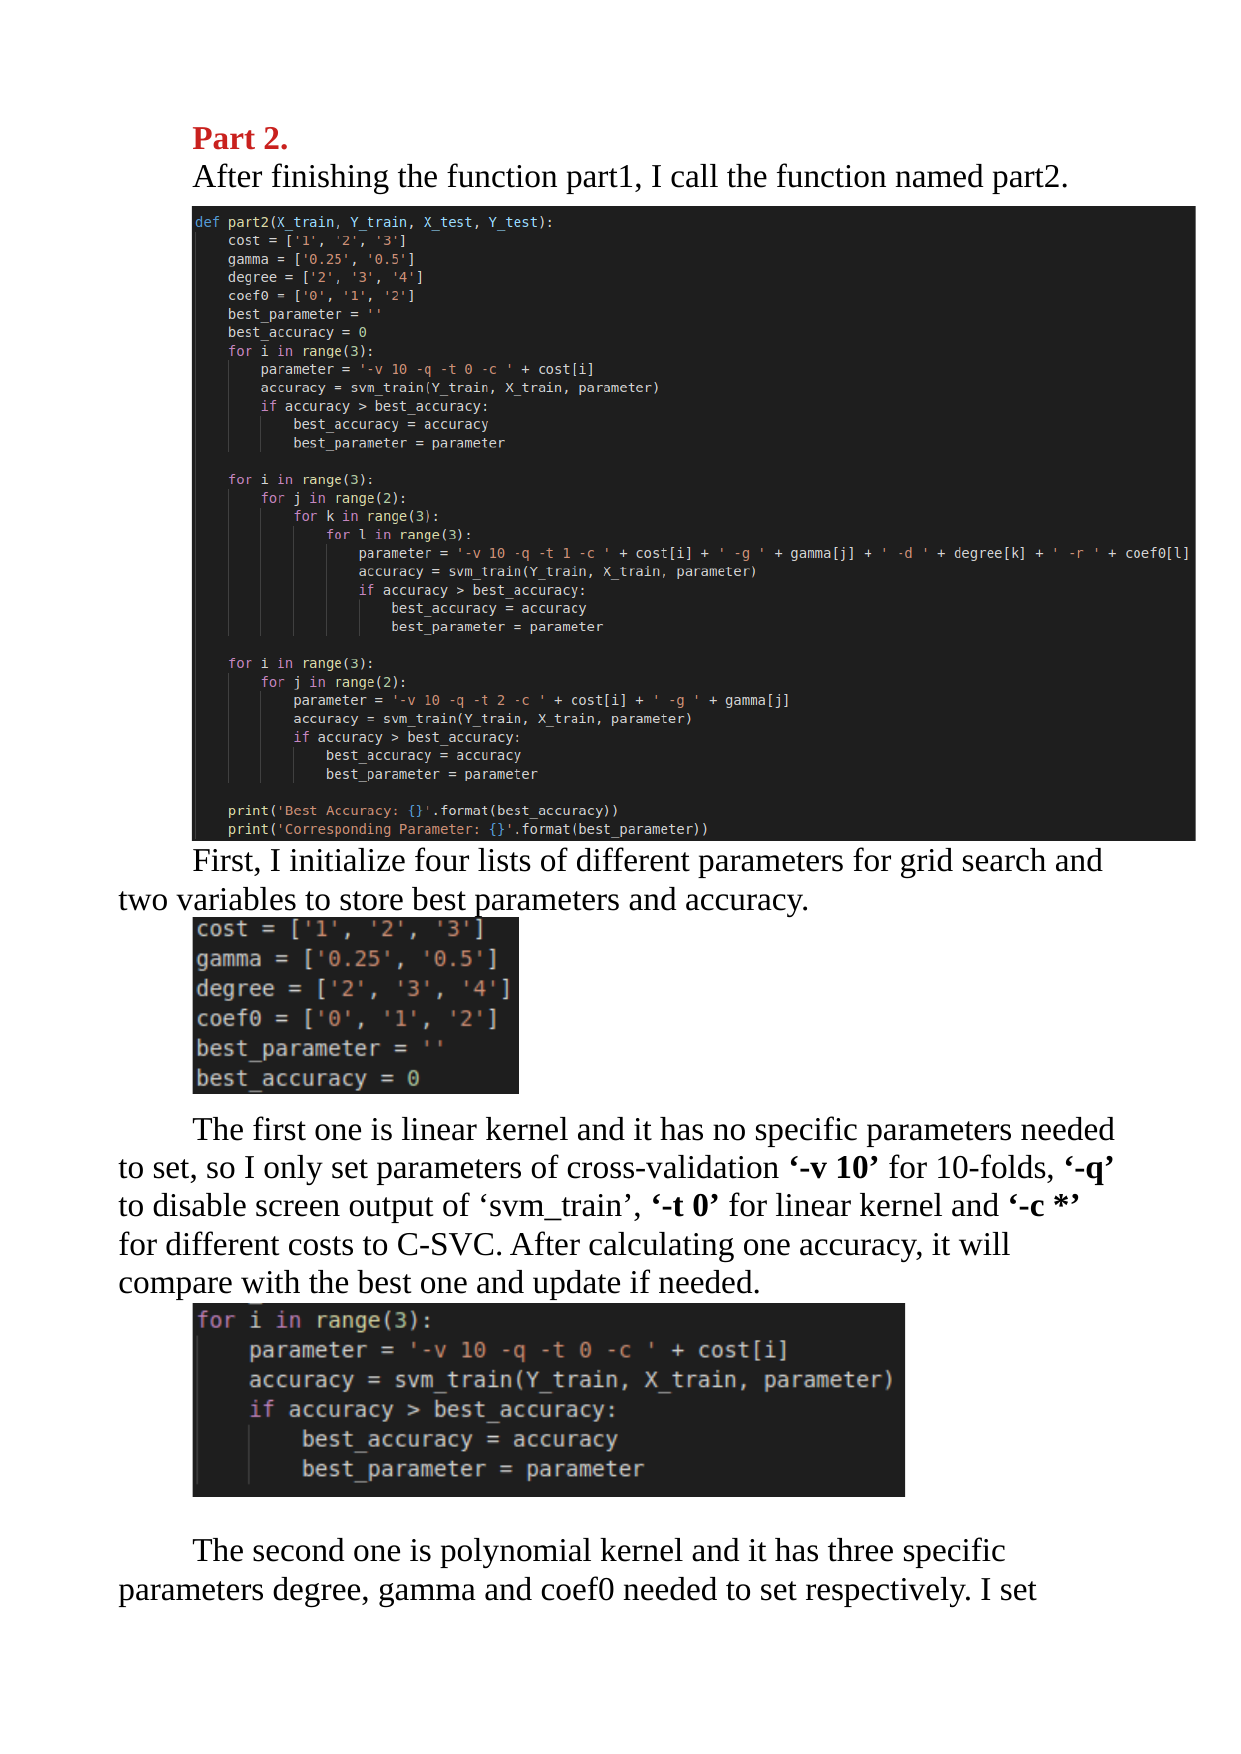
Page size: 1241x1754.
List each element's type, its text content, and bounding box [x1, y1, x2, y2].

picture [192, 917, 519, 1094]
text Part 2. [118, 118, 1122, 156]
text The first one is linear kernel and it has no specific parameters needed to set, so I only set parameters of cross-validation ‘-v 10’ for 10-folds, ‘-q’ to disable screen output of ‘svm_train’, ‘-t 0’ for linear kernel and ‘-c *’ for different costs to C-SVC. After calculating one accuracy, it will compare with the best one and update if needed. [118, 1109, 1122, 1300]
text First, I initialize four lists of different parameters for grid search and two variables to store best parameters and accuracy. [118, 195, 1122, 917]
picture [191, 206, 1196, 841]
picture [192, 1303, 905, 1497]
text After finishing the function part1, I call the function named part2. [118, 156, 1122, 195]
text The second one is polynomial kernel and it has three specific parameters degree, gamma and coef0 needed to set respectively. I set [118, 1530, 1122, 1607]
